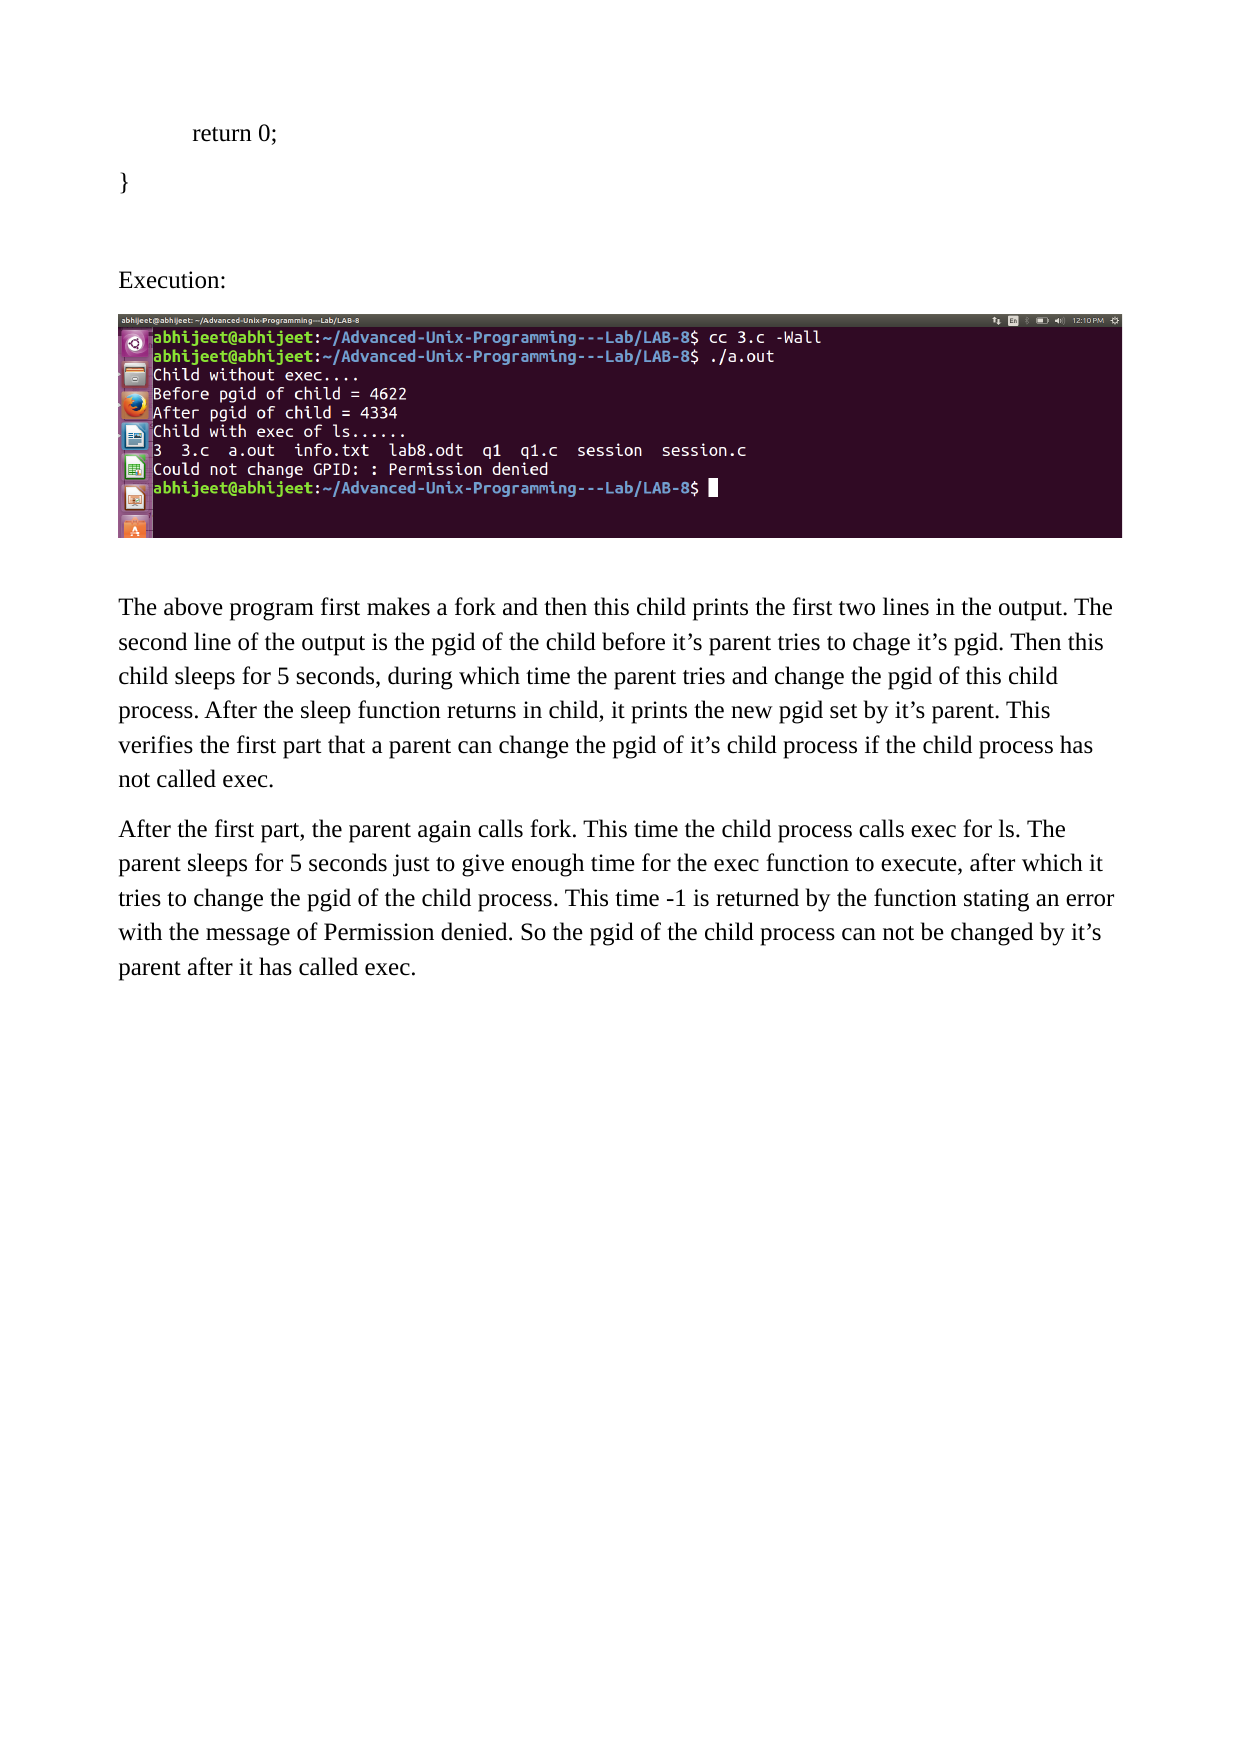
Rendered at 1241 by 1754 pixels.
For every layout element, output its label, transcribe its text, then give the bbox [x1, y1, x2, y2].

text } [118, 167, 1122, 196]
text After the first part, the parent again calls fork. This time the child process calls exec for ls. The parent sleeps for 5 seconds just to give enough time for the exec function to execute, after which it tries to change the pgid of the child process. This time -1 is returned by the function stating an error with the message of Permission denied. So the pgid of the child process can not be changed by it’s parent after it has called exec. [118, 814, 1122, 980]
text Execution: [118, 265, 1122, 294]
text The above program first makes a fork and then this child prints the first two lines in the output. The second line of the output is the pgid of the child before it’s parent tries to chage it’s pgid. Then this child sleeps for 5 seconds, during which time the parent tries and change the pgid of this child process. After the sleep function returns in child, it prints the new pgid set by it’s parent. This verifies the first part that a parent can change the pgid of it’s child process if the child process has not called exec. [118, 592, 1122, 793]
text return 0; [118, 118, 1122, 147]
